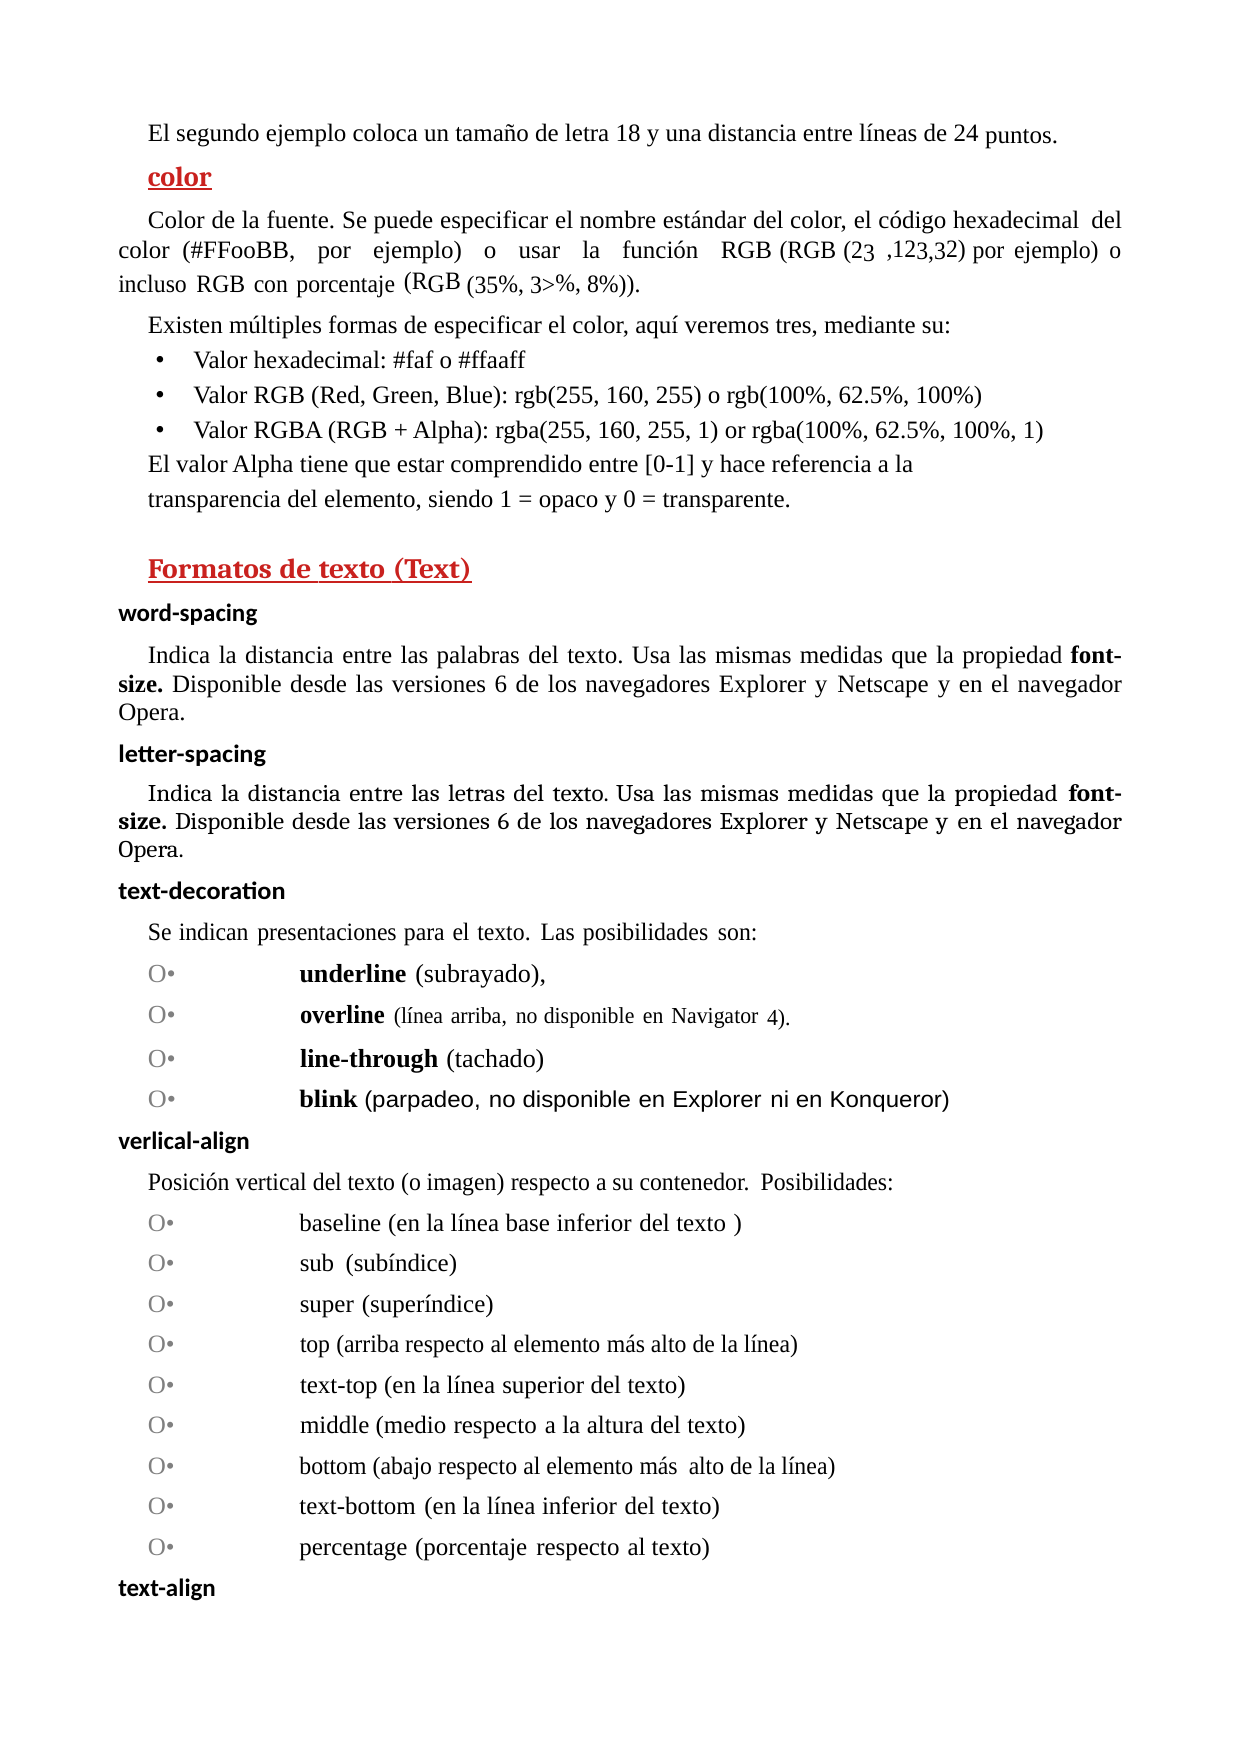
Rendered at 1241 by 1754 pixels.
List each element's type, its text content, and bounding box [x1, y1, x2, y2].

text O• super (superíndice) [118, 1289, 1122, 1317]
text O• baseline (en la línea base inferior del texto ) [118, 1208, 1122, 1236]
text O• underline (subrayado), [118, 958, 1122, 988]
text color [118, 161, 1122, 193]
subtitle Formatos de texto (Text) [118, 553, 1122, 586]
list Valor RGB (Red, Green, Blue): rgb(255, 160, 255) o rgb(100%, 62.5%, 100%) [156, 380, 1122, 409]
text O• blink (parpadeo, no disponible en Explorer ni en Konqueror) [118, 1084, 1122, 1113]
text Indica la distancia entre las palabras del texto. Usa las mismas medidas que la propiedad font-size. Disponible desde las versiones 6 de los navegadores Explorer y Netscape y en el navegador Opera. [118, 640, 1122, 726]
text verlical-align [118, 1125, 1122, 1155]
text text-align [118, 1572, 1122, 1603]
text O• top (arriba respecto al elemento más alto de la línea) [118, 1329, 1122, 1358]
text letter-spacing [118, 738, 1122, 768]
text Se indican presentaciones para el texto. Las posibilidades son: [118, 917, 1122, 946]
list Valor RGBA (RGB + Alpha): rgba(255, 160, 255, 1) or rgba(100%, 62.5%, 100%, 1) [156, 415, 1122, 443]
list Valor hexadecimal: #faf o #ffaaff [156, 345, 1122, 374]
text transparencia del elemento, siendo 1 = opaco y 0 = transparente. [118, 484, 1122, 513]
text El segundo ejemplo coloca un tamaño de letra 18 y una distancia entre líneas de 24 puntos. [118, 118, 1122, 149]
text O• sub (subíndice) [118, 1248, 1122, 1277]
text O• bottom (abajo respecto al elemento más alto de la línea) [118, 1451, 1122, 1479]
text word-spacing [118, 598, 1122, 628]
text O• text-top (en la línea superior del texto) [118, 1370, 1122, 1398]
text O• text-bottom (en la línea inferior del texto) [118, 1491, 1122, 1520]
text Indica la distancia entre las letras del texto. Usa las mismas medidas que la propiedad font-size. Disponible desde las versiones 6 de los navegadores Explorer y Netscape y en el navegador Opera. [118, 780, 1122, 863]
text Posición vertical del texto (o imagen) respecto a su contenedor. Posibilidades: [118, 1167, 1122, 1196]
text text-decoration [118, 875, 1122, 905]
text Color de la fuente. Se puede especificar el nombre estándar del color, el código hexadecimal del color (#FFooBB, por ejemplo) o usar la función RGB (RGB (23 ,123,32) por ejemplo) o incluso RGB con porcentaje (RGB (35%, 3>%, 8%)). [118, 205, 1122, 299]
text Existen múltiples formas de especificar el color, aquí veremos tres, mediante su: [118, 311, 1122, 339]
text O• percentage (porcentaje respecto al texto) [118, 1532, 1122, 1561]
text O• overline (línea arriba, no disponible en Navigator 4). [118, 999, 1122, 1031]
text O• line-through (tachado) [118, 1043, 1122, 1073]
text El valor Alpha tiene que estar comprendido entre [0-1] y hace referencia a la [118, 449, 1122, 478]
text O• middle (medio respecto a la altura del texto) [118, 1410, 1122, 1439]
